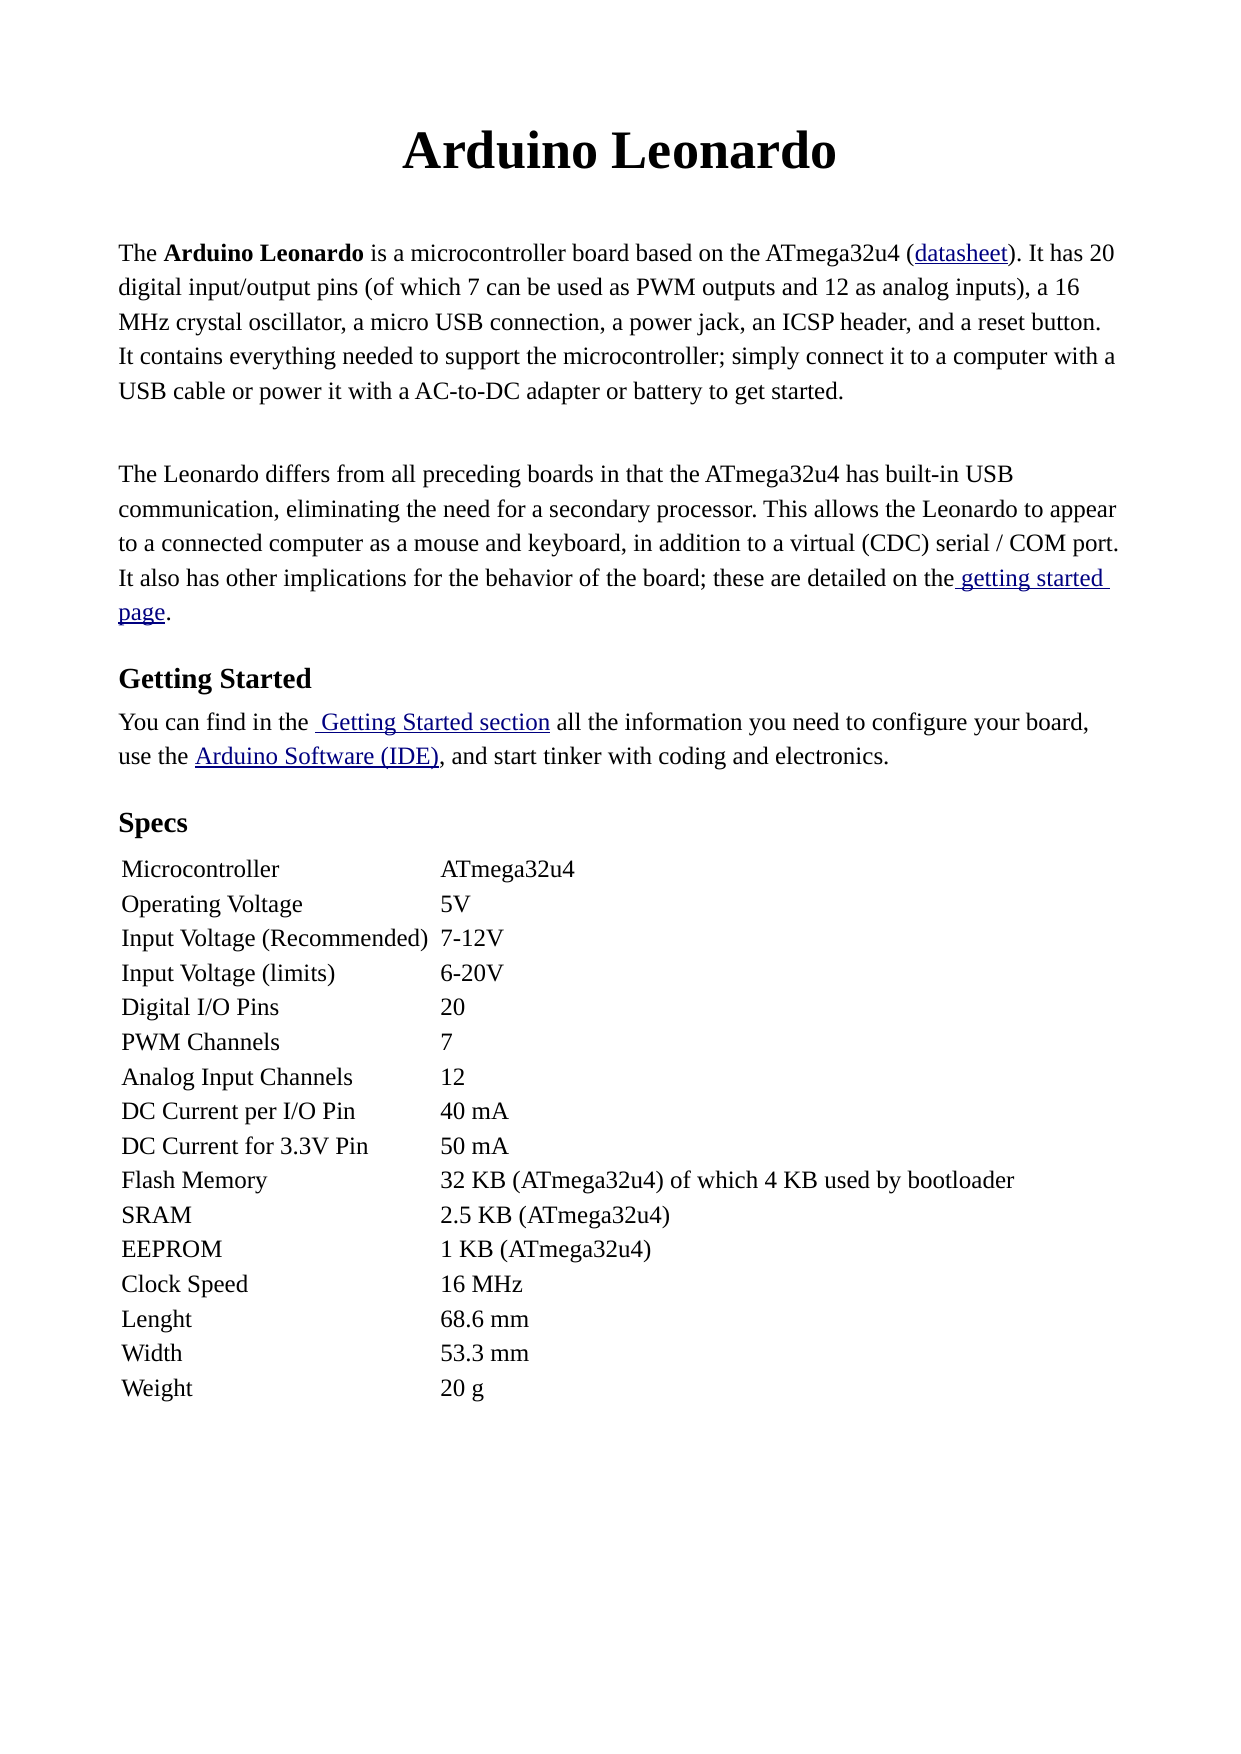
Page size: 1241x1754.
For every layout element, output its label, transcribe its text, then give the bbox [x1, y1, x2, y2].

table_cell Lenght [118, 1301, 437, 1335]
table_cell 53.3 mm [437, 1335, 1027, 1370]
table_cell 20 [437, 990, 1027, 1024]
table_cell DC Current per I/O Pin [118, 1093, 437, 1128]
table_cell 1 KB (ATmega32u4) [437, 1232, 1027, 1266]
table_cell 6-20V [437, 955, 1027, 989]
table_cell 16 MHz [437, 1266, 1027, 1301]
table_cell 2.5 KB (ATmega32u4) [437, 1197, 1027, 1232]
table_cell Input Voltage (Recommended) [118, 920, 437, 955]
table_cell EEPROM [118, 1232, 437, 1266]
table_cell Weight [118, 1370, 437, 1404]
table_cell 12 [437, 1059, 1027, 1093]
table_cell 32 KB (ATmega32u4) of which 4 KB used by bootloader [437, 1163, 1027, 1197]
table_cell 40 mA [437, 1093, 1027, 1128]
table_cell Digital I/O Pins [118, 990, 437, 1024]
table_cell 5V [437, 886, 1027, 920]
table_cell Analog Input Channels [118, 1059, 437, 1093]
table_cell DC Current for 3.3V Pin [118, 1128, 437, 1162]
table_cell Width [118, 1335, 437, 1370]
table_header Microcontroller [118, 851, 437, 886]
table_header ATmega32u4 [437, 851, 1027, 886]
table_cell Flash Memory [118, 1163, 437, 1197]
table_cell 68.6 mm [437, 1301, 1027, 1335]
text Arduino Leonardo [118, 118, 1122, 180]
table_cell PWM Channels [118, 1024, 437, 1059]
table_cell 7 [437, 1024, 1027, 1059]
table_cell SRAM [118, 1197, 437, 1232]
text The Leonardo differs from all preceding boards in that the ATmega32u4 has built-in USB communication, eliminating the need for a secondary processor. This allows the Leonardo to appear to a connected computer as a mouse and keyboard, in addition to a virtual (CDC) serial / COM port. It also has other implications for the behavior of the board; these are detailed on the getting started page. [118, 425, 1122, 626]
table_cell 7-12V [437, 920, 1027, 955]
table_cell 20 g [437, 1370, 1027, 1404]
subtitle Getting Started [118, 661, 1122, 694]
table_cell 50 mA [437, 1128, 1027, 1162]
text You can find in the Getting Started section all the information you need to configure your board, use the Arduino Software (IDE), and start tinker with coding and electronics. [118, 707, 1122, 770]
text The Arduino Leonardo is a microcontroller board based on the ATmega32u4 (datasheet). It has 20 digital input/output pins (of which 7 can be used as PWM outputs and 12 as analog inputs), a 16 MHz crystal oscillator, a micro USB connection, a power jack, an ICSP header, and a reset button. It contains everything needed to support the microcontroller; simply connect it to a computer with a USB cable or power it with a AC-to-DC adapter or battery to get started. [118, 238, 1122, 404]
table_cell Operating Voltage [118, 886, 437, 920]
subtitle Specs [118, 805, 1122, 839]
table_cell Clock Speed [118, 1266, 437, 1301]
table_cell Input Voltage (limits) [118, 955, 437, 989]
